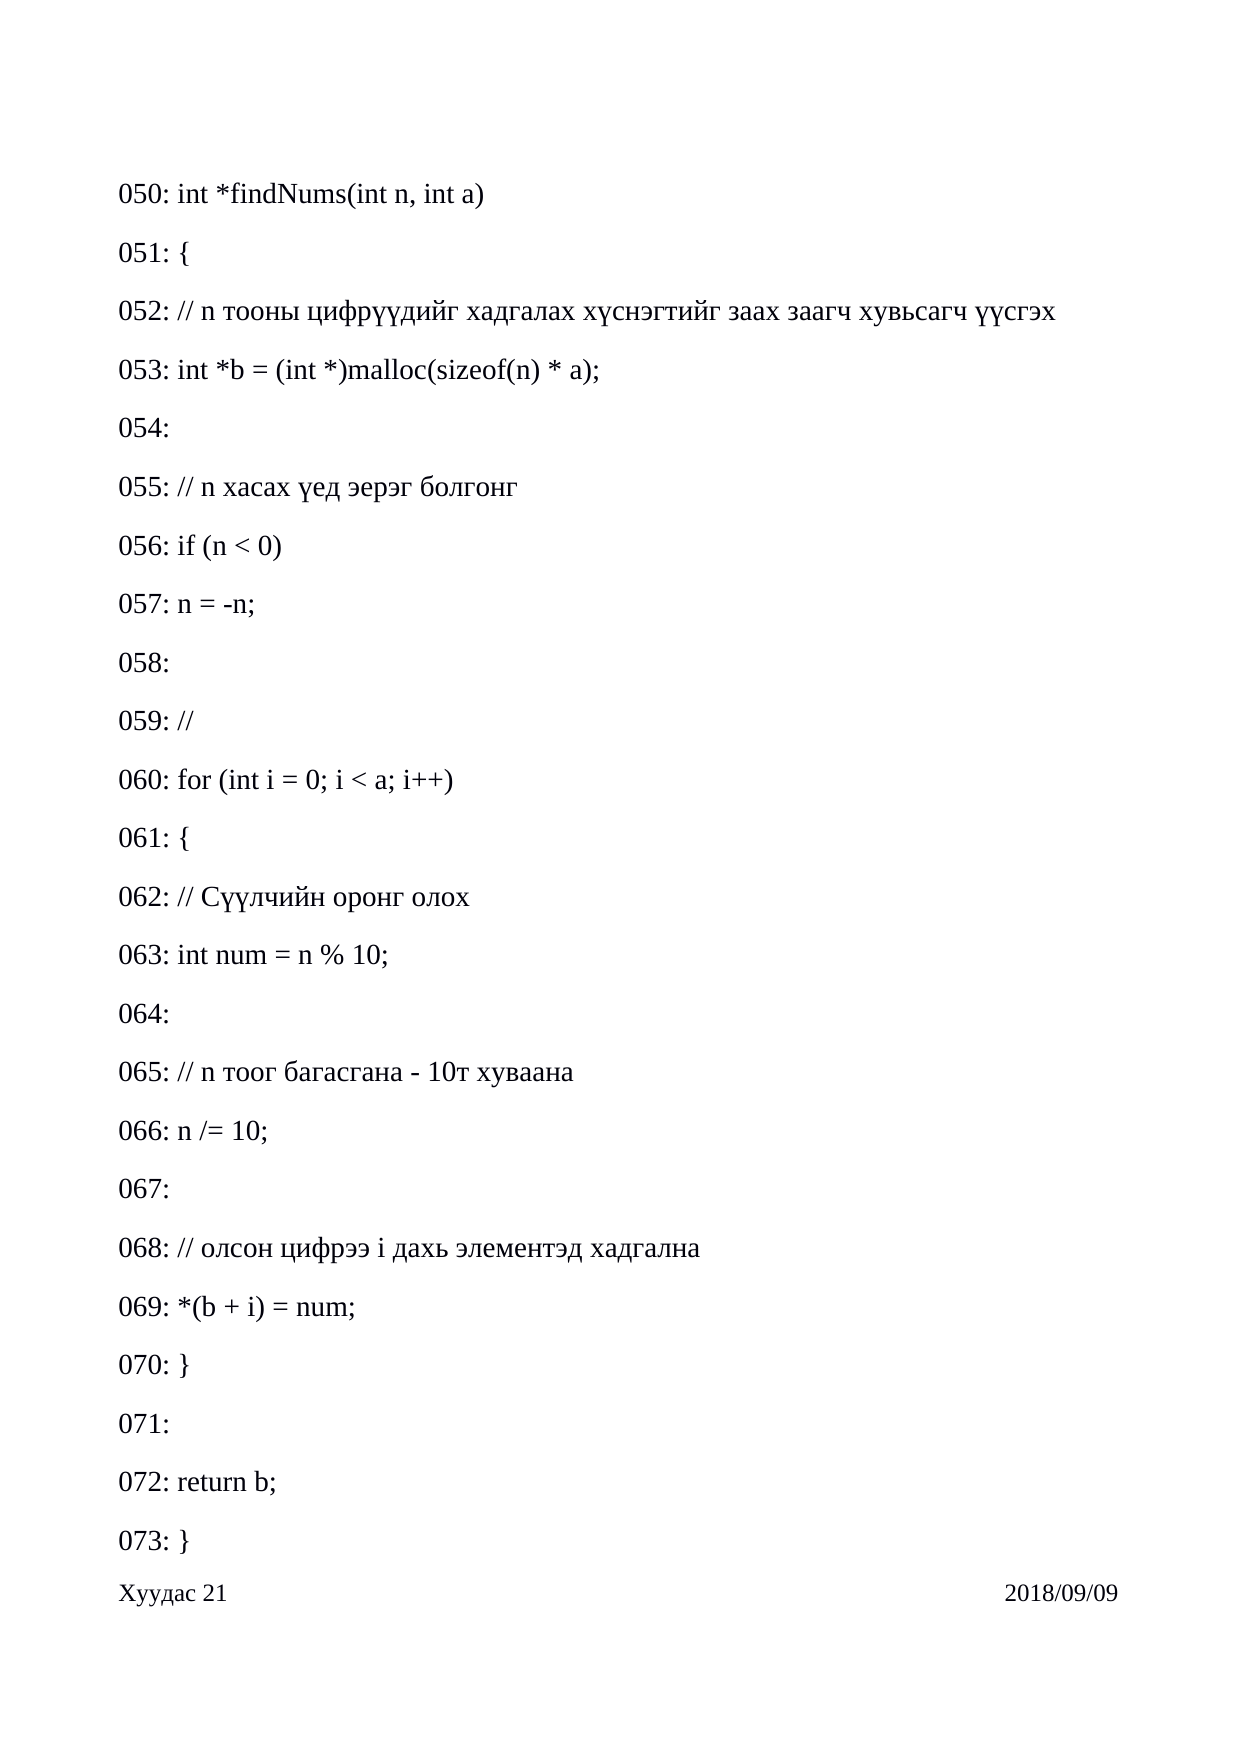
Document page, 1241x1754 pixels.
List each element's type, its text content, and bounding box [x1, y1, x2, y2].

text 050: int *findNums(int n, int a) [118, 176, 1122, 210]
text 058: [118, 645, 1122, 678]
text 056: if (n < 0) [118, 528, 1122, 561]
text 069: *(b + i) = num; [118, 1289, 1122, 1322]
text 063: int num = n % 10; [118, 937, 1122, 971]
text 070: } [118, 1347, 1122, 1381]
text 067: [118, 1172, 1122, 1205]
text 055: // n хасах үед эерэг болгонг [118, 469, 1122, 503]
text 053: int *b = (int *)malloc(sizeof(n) * a); [118, 352, 1122, 386]
text 052: // n тооны цифрүүдийг хадгалах хүснэгтийг заах заагч хувьсагч үүсгэх [118, 293, 1122, 327]
text 071: [118, 1406, 1122, 1439]
text 061: { [118, 820, 1122, 854]
text 072: return b; [118, 1464, 1122, 1498]
text 064: [118, 996, 1122, 1029]
text 065: // n тоог багасгана - 10т хуваана [118, 1054, 1122, 1088]
text 066: n /= 10; [118, 1113, 1122, 1147]
text 051: { [118, 235, 1122, 268]
text 073: } [118, 1523, 1122, 1556]
text 062: // Сүүлчийн оронг олох [118, 879, 1122, 912]
text 068: // олсон цифрээ i дахь элементэд хадгална [118, 1230, 1122, 1264]
text 060: for (int i = 0; i < a; i++) [118, 762, 1122, 795]
text 059: // [118, 703, 1122, 737]
text 054: [118, 411, 1122, 444]
text 057: n = -n; [118, 586, 1122, 620]
